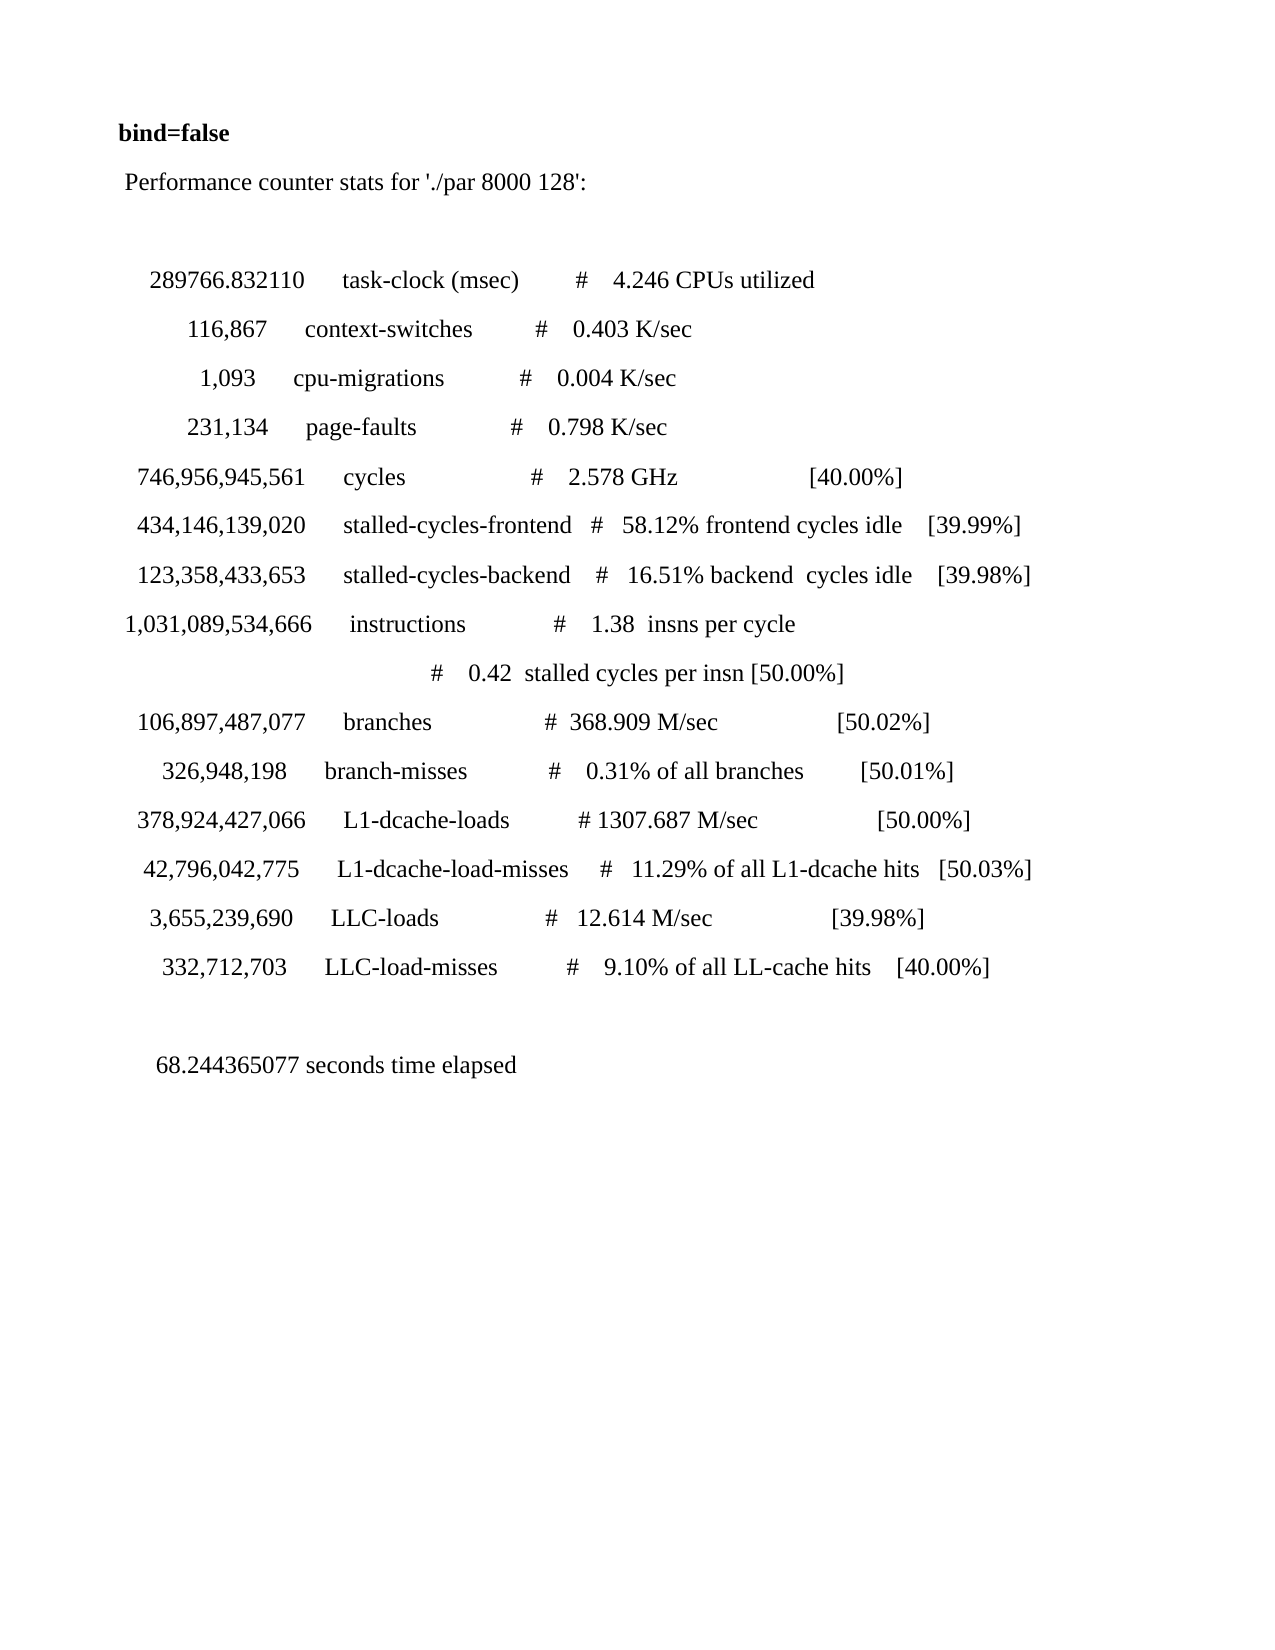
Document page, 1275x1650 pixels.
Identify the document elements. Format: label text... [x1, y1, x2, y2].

text 378,924,427,066 L1-dcache-loads # 1307.687 M/sec [50.00%] [118, 805, 1157, 834]
text 289766.832110 task-clock (msec) # 4.246 CPUs utilized [118, 265, 1157, 294]
text # 0.42 stalled cycles per insn [50.00%] [118, 658, 1157, 687]
text 326,948,198 branch-misses # 0.31% of all branches [50.01%] [118, 756, 1157, 785]
text bind=false [118, 118, 1157, 147]
text 123,358,433,653 stalled-cycles-backend # 16.51% backend cycles idle [39.98%] [118, 560, 1157, 588]
text 434,146,139,020 stalled-cycles-frontend # 58.12% frontend cycles idle [39.99%] [118, 511, 1157, 539]
text 116,867 context-switches # 0.403 K/sec [118, 314, 1157, 343]
text 68.244365077 seconds time elapsed [118, 1050, 1157, 1079]
text 332,712,703 LLC-load-misses # 9.10% of all LL-cache hits [40.00%] [118, 952, 1157, 981]
text 231,134 page-faults # 0.798 K/sec [118, 412, 1157, 441]
text 3,655,239,690 LLC-loads # 12.614 M/sec [39.98%] [118, 903, 1157, 932]
text 42,796,042,775 L1-dcache-load-misses # 11.29% of all L1-dcache hits [50.03%] [118, 854, 1157, 883]
text Performance counter stats for './par 8000 128': [118, 167, 1157, 196]
text 1,093 cpu-migrations # 0.004 K/sec [118, 363, 1157, 392]
text 1,031,089,534,666 instructions # 1.38 insns per cycle [118, 609, 1157, 637]
text 106,897,487,077 branches # 368.909 M/sec [50.02%] [118, 707, 1157, 736]
text 746,956,945,561 cycles # 2.578 GHz [40.00%] [118, 462, 1157, 490]
